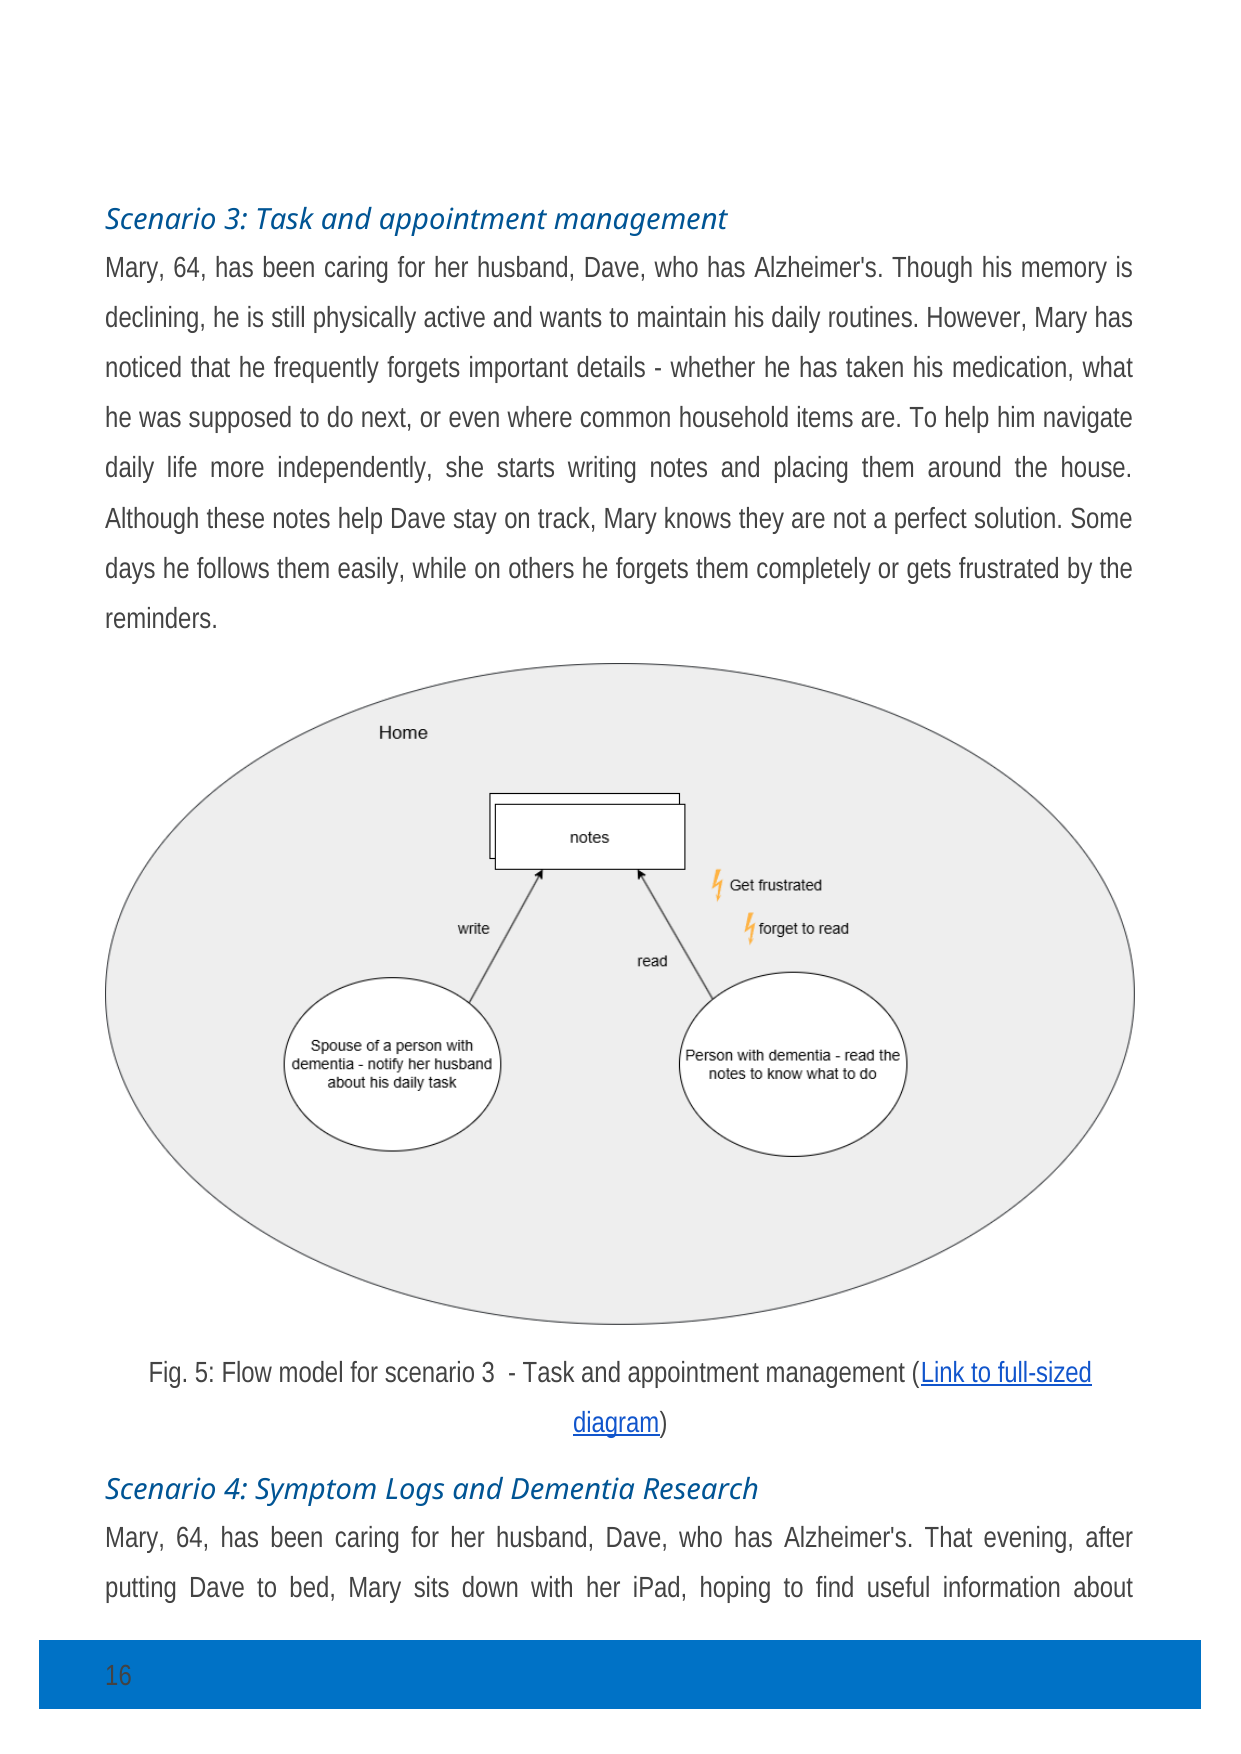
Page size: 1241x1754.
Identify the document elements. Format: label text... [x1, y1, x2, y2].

text Fig. 5: Flow model for scenario 3 - Task and appointment management (Link to full-sized diagram) [105, 1355, 1135, 1439]
text Mary, 64, has been caring for her husband, Dave, who has Alzheimer's. That evening, after putting Dave to bed, Mary sits down with her iPad, hoping to find useful information about [105, 1520, 1135, 1604]
subtitle Scenario 4: Symptom Logs and Dementia Research [105, 1468, 1135, 1508]
subtitle Scenario 3: Task and appointment management [105, 198, 1135, 238]
picture [105, 663, 1136, 1326]
text Mary, 64, has been caring for her husband, Dave, who has Alzheimer's. Though his memory is declining, he is still physically active and wants to maintain his daily routines. However, Mary has noticed that he frequently forgets important details - whether he has taken his medication, what he was supposed to do next, or even where common household items are. To help him navigate daily life more independently, she starts writing notes and placing them around the house. Although these notes help Dave stay on track, Mary knows they are not a perfect solution. Some days he follows them easily, while on others he forgets them completely or gets frustrated by the reminders. [105, 250, 1135, 634]
